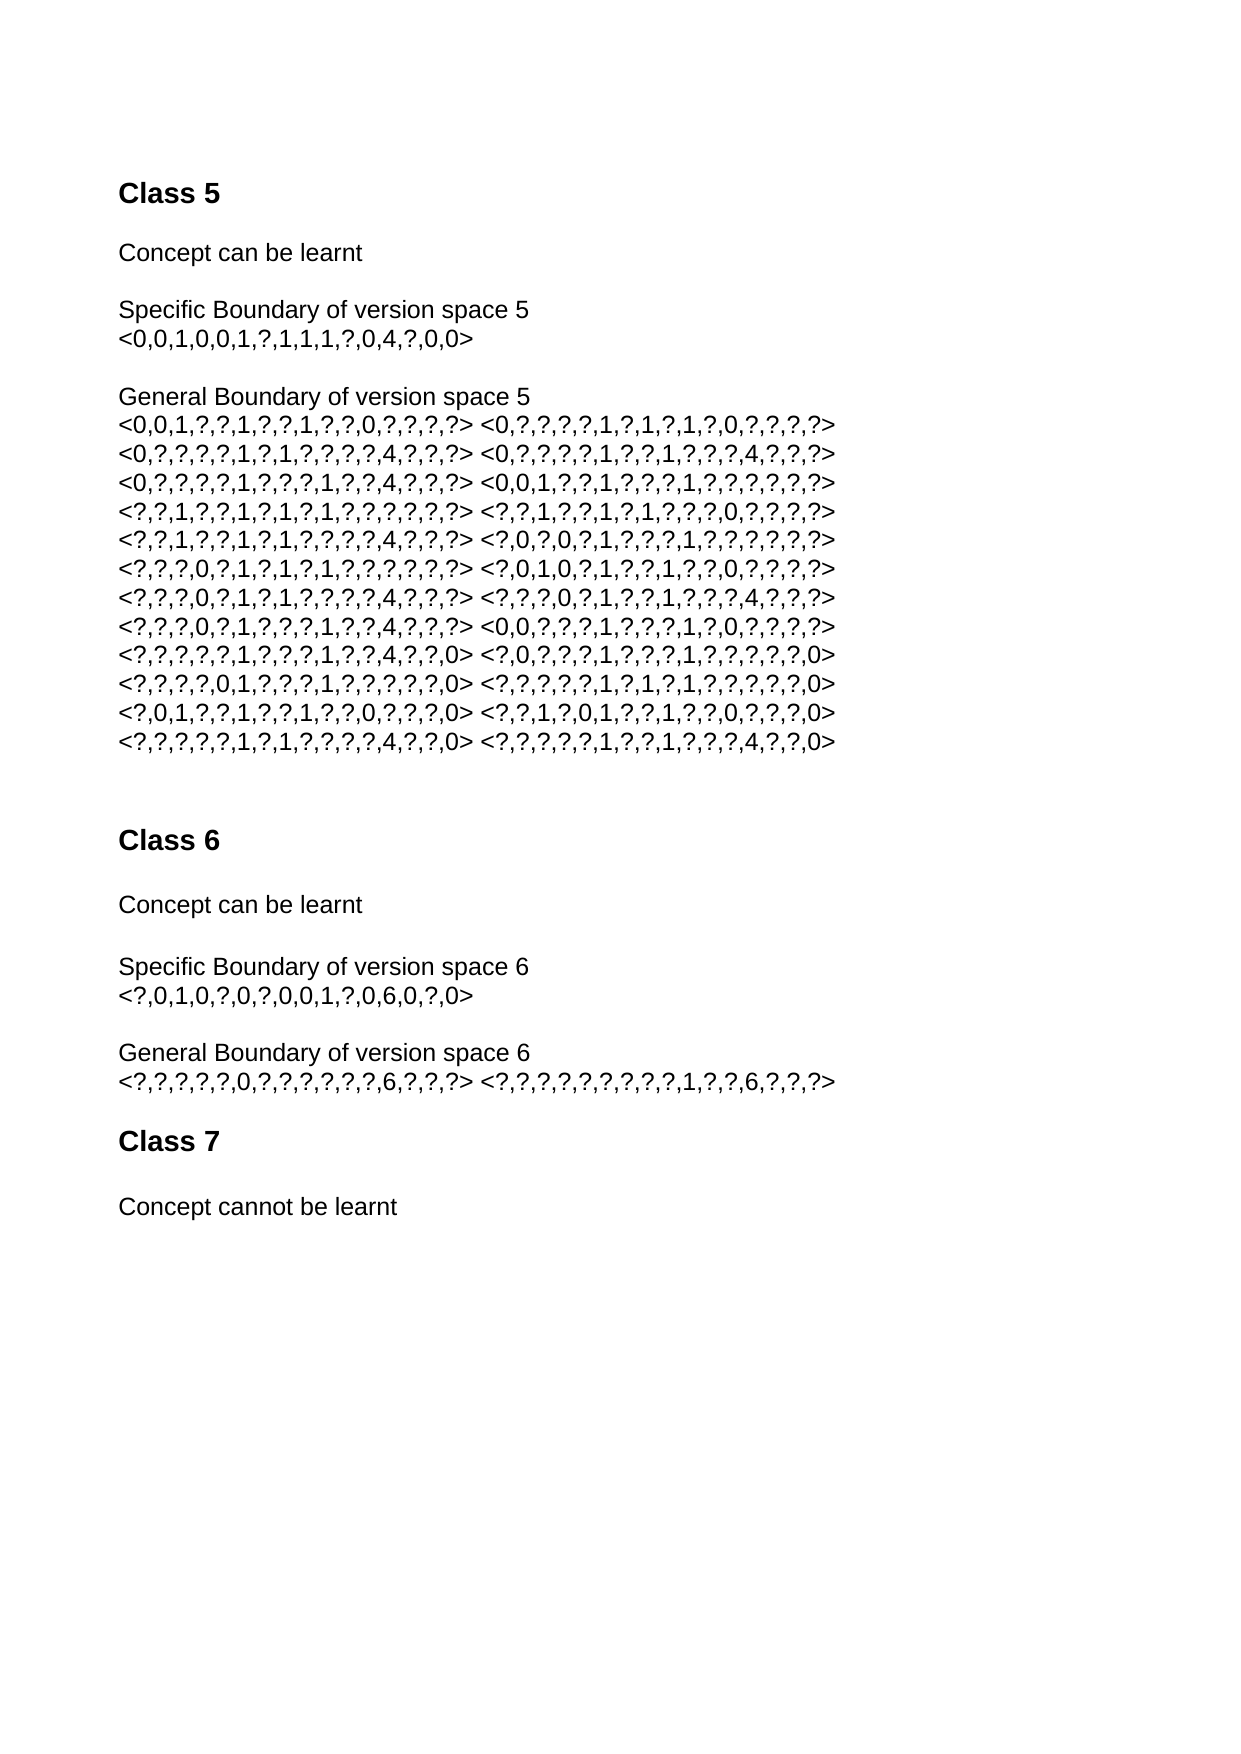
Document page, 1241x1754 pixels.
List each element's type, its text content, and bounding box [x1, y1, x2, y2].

text Class 7 [118, 1124, 1122, 1158]
text Concept can be learnt [118, 238, 1122, 267]
text Specific Boundary of version space 6 [118, 952, 1122, 981]
text Concept cannot be learnt [118, 1191, 1122, 1220]
text <0,0,1,?,?,1,?,?,1,?,?,0,?,?,?,?> <0,?,?,?,?,1,?,1,?,1,?,0,?,?,?,?> <0,?,?,?,?,1,?,1,?,?,?,?,4,?,?,?> <0,?,?,?,?,1,?,?,1,?,?,?,4,?,?,?> <0,?,?,?,?,1,?,?,?,1,?,?,4,?,?,?> <0,0,1,?,?,1,?,?,?,1,?,?,?,?,?,?> <?,?,1,?,?,1,?,1,?,1,?,?,?,?,?,?> <?,?,1,?,?,1,?,1,?,?,?,0,?,?,?,?> <?,?,1,?,?,1,?,1,?,?,?,?,4,?,?,?> <?,0,?,0,?,1,?,?,?,1,?,?,?,?,?,?> <?,?,?,0,?,1,?,1,?,1,?,?,?,?,?,?> <?,0,1,0,?,1,?,?,1,?,?,0,?,?,?,?> <?,?,?,0,?,1,?,1,?,?,?,?,4,?,?,?> <?,?,?,0,?,1,?,?,1,?,?,?,4,?,?,?> <?,?,?,0,?,1,?,?,?,1,?,?,4,?,?,?> <0,0,?,?,?,1,?,?,?,1,?,0,?,?,?,?> <?,?,?,?,?,1,?,?,?,1,?,?,4,?,?,0> <?,0,?,?,?,1,?,?,?,1,?,?,?,?,?,0> <?,?,?,?,0,1,?,?,?,1,?,?,?,?,?,0> <?,?,?,?,?,1,?,1,?,1,?,?,?,?,?,0> <?,0,1,?,?,1,?,?,1,?,?,0,?,?,?,0> <?,?,1,?,0,1,?,?,1,?,?,0,?,?,?,0> <?,?,?,?,?,1,?,1,?,?,?,?,4,?,?,0> <?,?,?,?,?,1,?,?,1,?,?,?,4,?,?,0> [118, 410, 1122, 755]
text General Boundary of version space 5 [118, 382, 1122, 410]
text Class 5 [118, 176, 1122, 209]
text Specific Boundary of version space 5 [118, 295, 1122, 324]
text Concept can be learnt [118, 889, 1122, 918]
text General Boundary of version space 6 [118, 1038, 1122, 1067]
text <?,?,?,?,?,0,?,?,?,?,?,?,6,?,?,?> <?,?,?,?,?,?,?,?,?,1,?,?,6,?,?,?> [118, 1067, 1122, 1096]
text <?,0,1,0,?,0,?,0,0,1,?,0,6,0,?,0> [118, 981, 1122, 1009]
text <0,0,1,0,0,1,?,1,1,1,?,0,4,?,0,0> [118, 324, 1122, 353]
text Class 6 [118, 822, 1122, 856]
